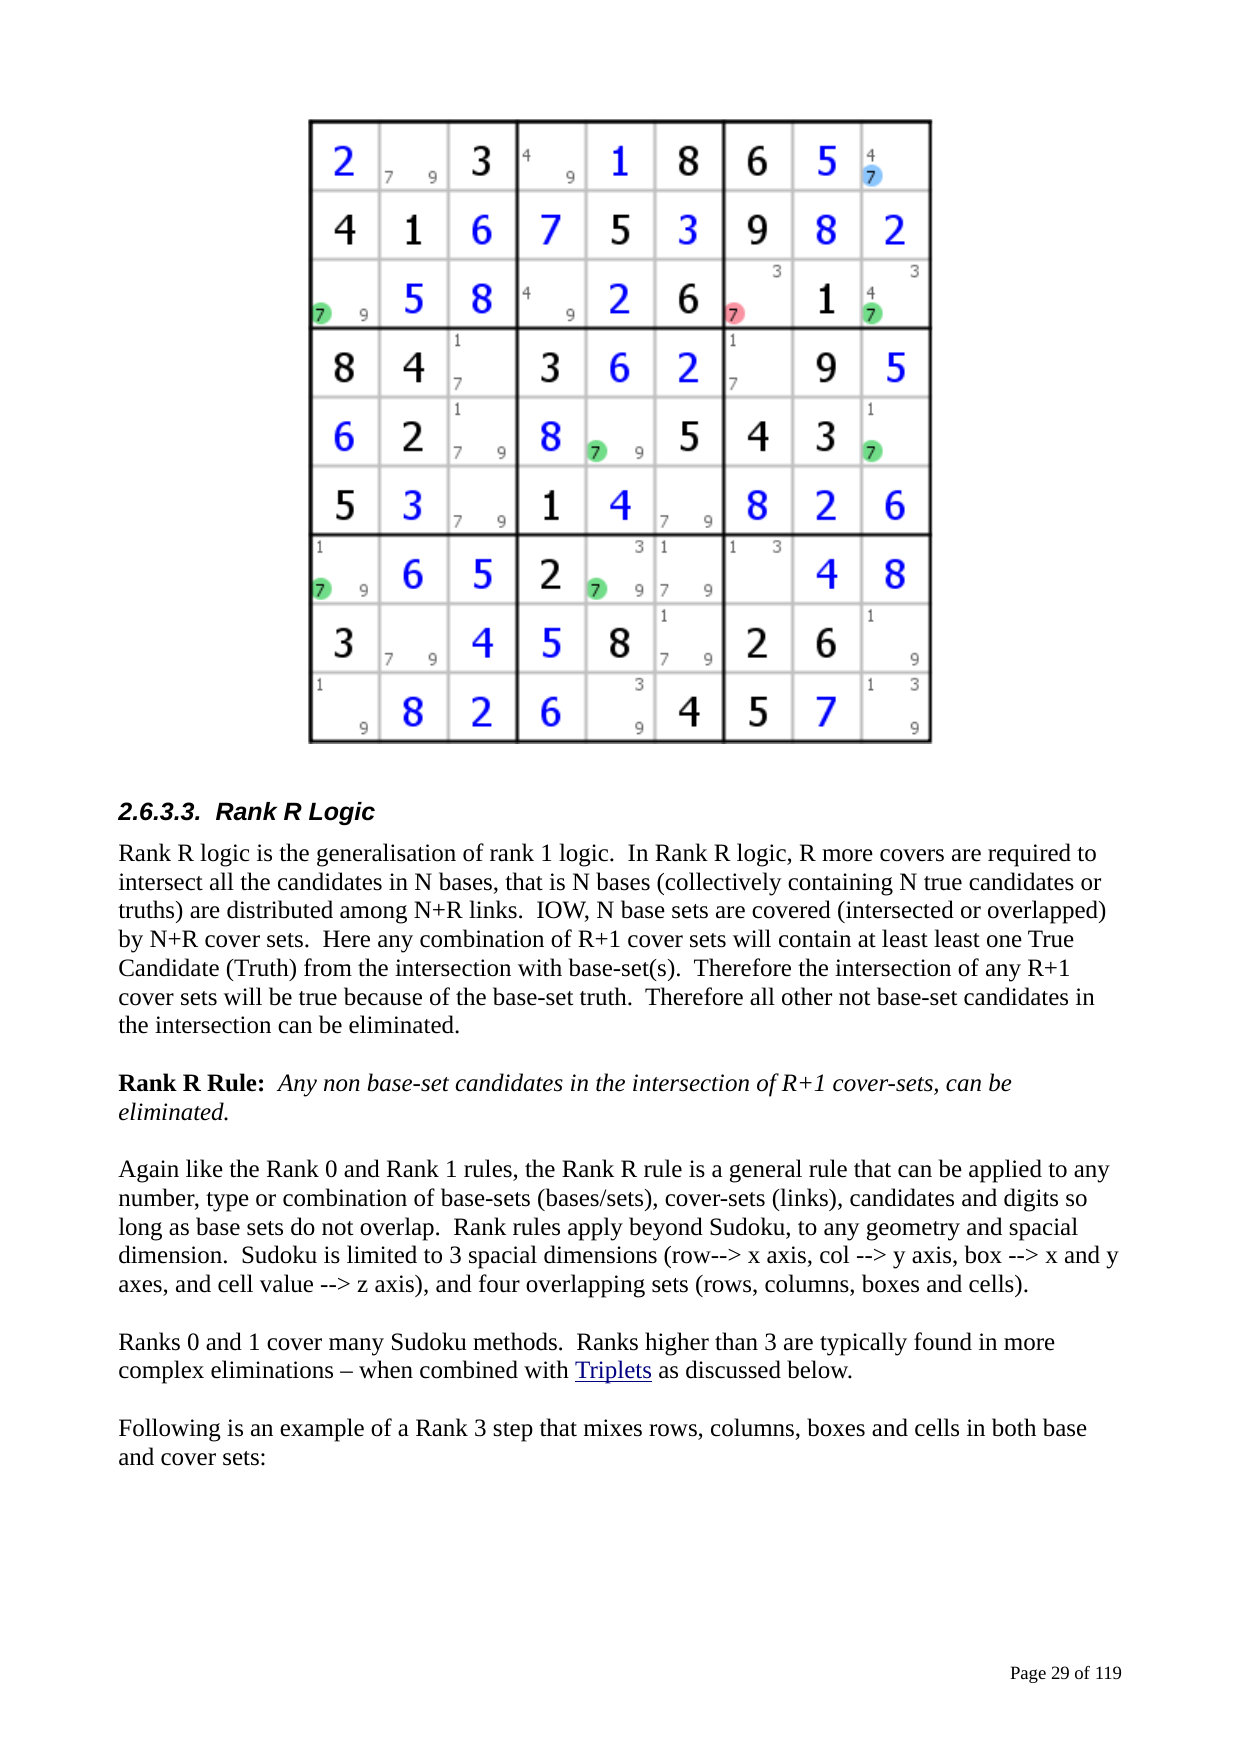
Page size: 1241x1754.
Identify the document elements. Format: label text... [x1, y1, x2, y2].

subtitle Rank R Logic [118, 797, 1122, 826]
text Following is an example of a Rank 3 step that mixes rows, columns, boxes and cells in both base and cover sets: [118, 1413, 1122, 1471]
text Ranks 0 and 1 cover many Sudoku methods. Ranks higher than 3 are typically found in more complex eliminations – when combined with Triplets as discussed below. [118, 1327, 1122, 1384]
text Again like the Rank 0 and Rank 1 rules, the Rank R rule is a general rule that can be applied to any number, type or combination of base-sets (bases/sets), cover-sets (links), candidates and digits so long as base sets do not overlap. Rank rules apply beyond Sudoku, to any geometry and spacial dimension. Sudoku is limited to 3 spacial dimensions (row--> x axis, col --> y axis, box --> x and y axes, and cell value --> z axis), and four overlapping sets (rows, columns, boxes and cells). [118, 1154, 1122, 1298]
picture [307, 118, 933, 744]
text Rank R logic is the generalisation of rank 1 logic. In Rank R logic, R more covers are required to intersect all the candidates in N bases, that is N bases (collectively containing N true candidates or truths) are distributed among N+R links. IOW, N base sets are covered (intersected or overlapped) by N+R cover sets. Here any combination of R+1 cover sets will contain at least least one True Candidate (Truth) from the intersection with base-set(s). Therefore the intersection of any R+1 cover sets will be true because of the base-set truth. Therefore all other not base-set candidates in the intersection can be eliminated. [118, 838, 1122, 1039]
text Rank R Rule: Any non base-set candidates in the intersection of R+1 cover-sets, can be eliminated. [118, 1068, 1122, 1126]
